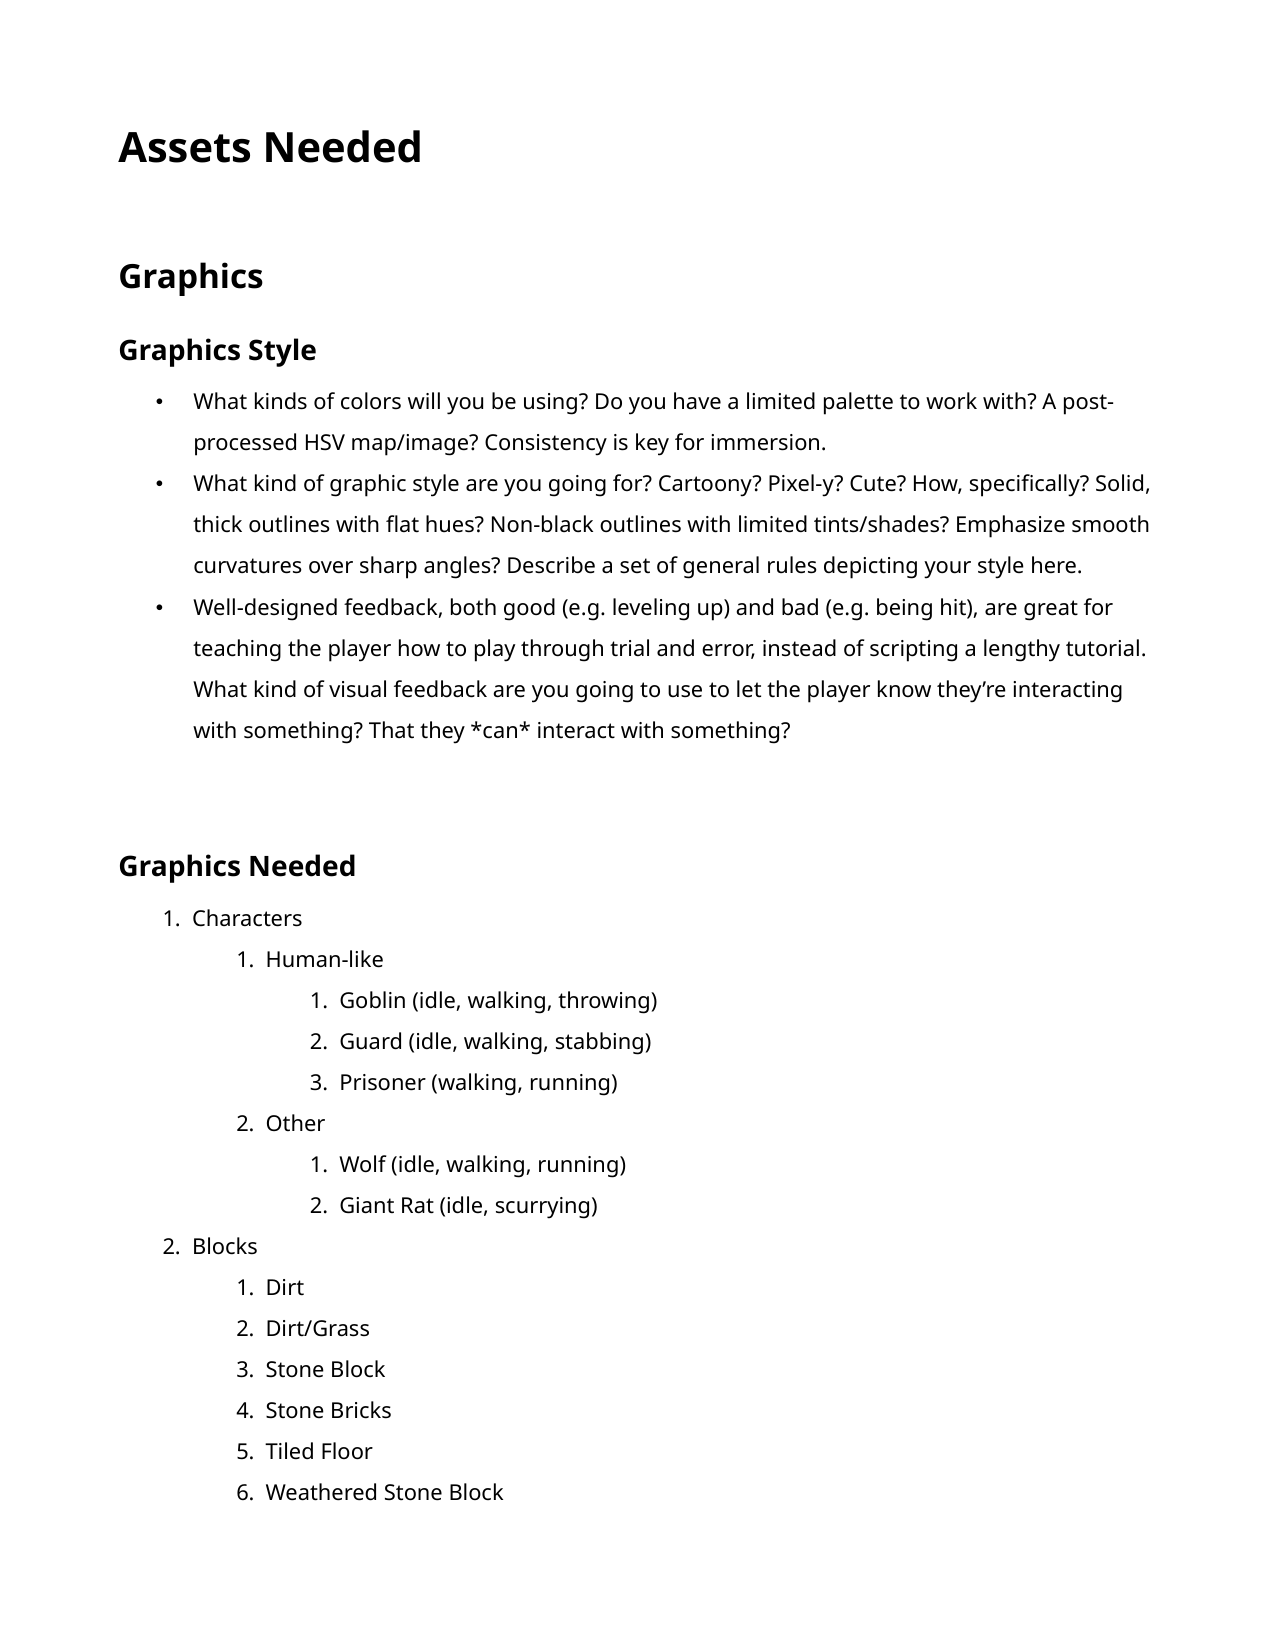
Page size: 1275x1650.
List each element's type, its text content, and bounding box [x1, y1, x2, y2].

list Guard (idle, walking, stabbing) [309, 1026, 1157, 1055]
list Dirt [236, 1272, 1157, 1302]
list What kinds of colors will you be using? Do you have a limited palette to work with? A post-processed HSV map/image? Consistency is key for immersion. [156, 386, 1157, 457]
list Other [236, 1108, 1157, 1137]
list Goblin (idle, walking, throwing) [309, 984, 1157, 1014]
list Stone Bricks [236, 1395, 1157, 1425]
subtitle Graphics Style [118, 330, 1157, 368]
subtitle Graphics Needed [118, 846, 1157, 884]
list Human-like [236, 943, 1157, 973]
list What kind of graphic style are you going for? Cartoony? Pixel-y? Cute? How, specifically? Solid, thick outlines with flat hues? Non-black outlines with limited tints/shades? Emphasize smooth curvatures over sharp angles? Describe a set of general rules depicting your style here. [156, 468, 1157, 580]
list Well-designed feedback, both good (e.g. leveling up) and bad (e.g. being hit), are great for teaching the player how to play through trial and error, instead of scripting a lengthy tutorial. What kind of visual feedback are you going to use to let the player know they’re interacting with something? That they *can* interact with something? [156, 592, 1157, 744]
list Dirt/Grass [236, 1313, 1157, 1343]
list Wolf (idle, walking, running) [309, 1149, 1157, 1178]
list Blocks [162, 1231, 1157, 1261]
list Characters [162, 902, 1157, 932]
list Weathered Stone Block [236, 1477, 1157, 1507]
list Stone Block [236, 1354, 1157, 1384]
list Tiled Floor [236, 1436, 1157, 1466]
subtitle Assets Needed [118, 118, 1157, 175]
list Giant Rat (idle, scurrying) [309, 1190, 1157, 1219]
text Graphics [118, 253, 1157, 298]
list Prisoner (walking, running) [309, 1067, 1157, 1096]
